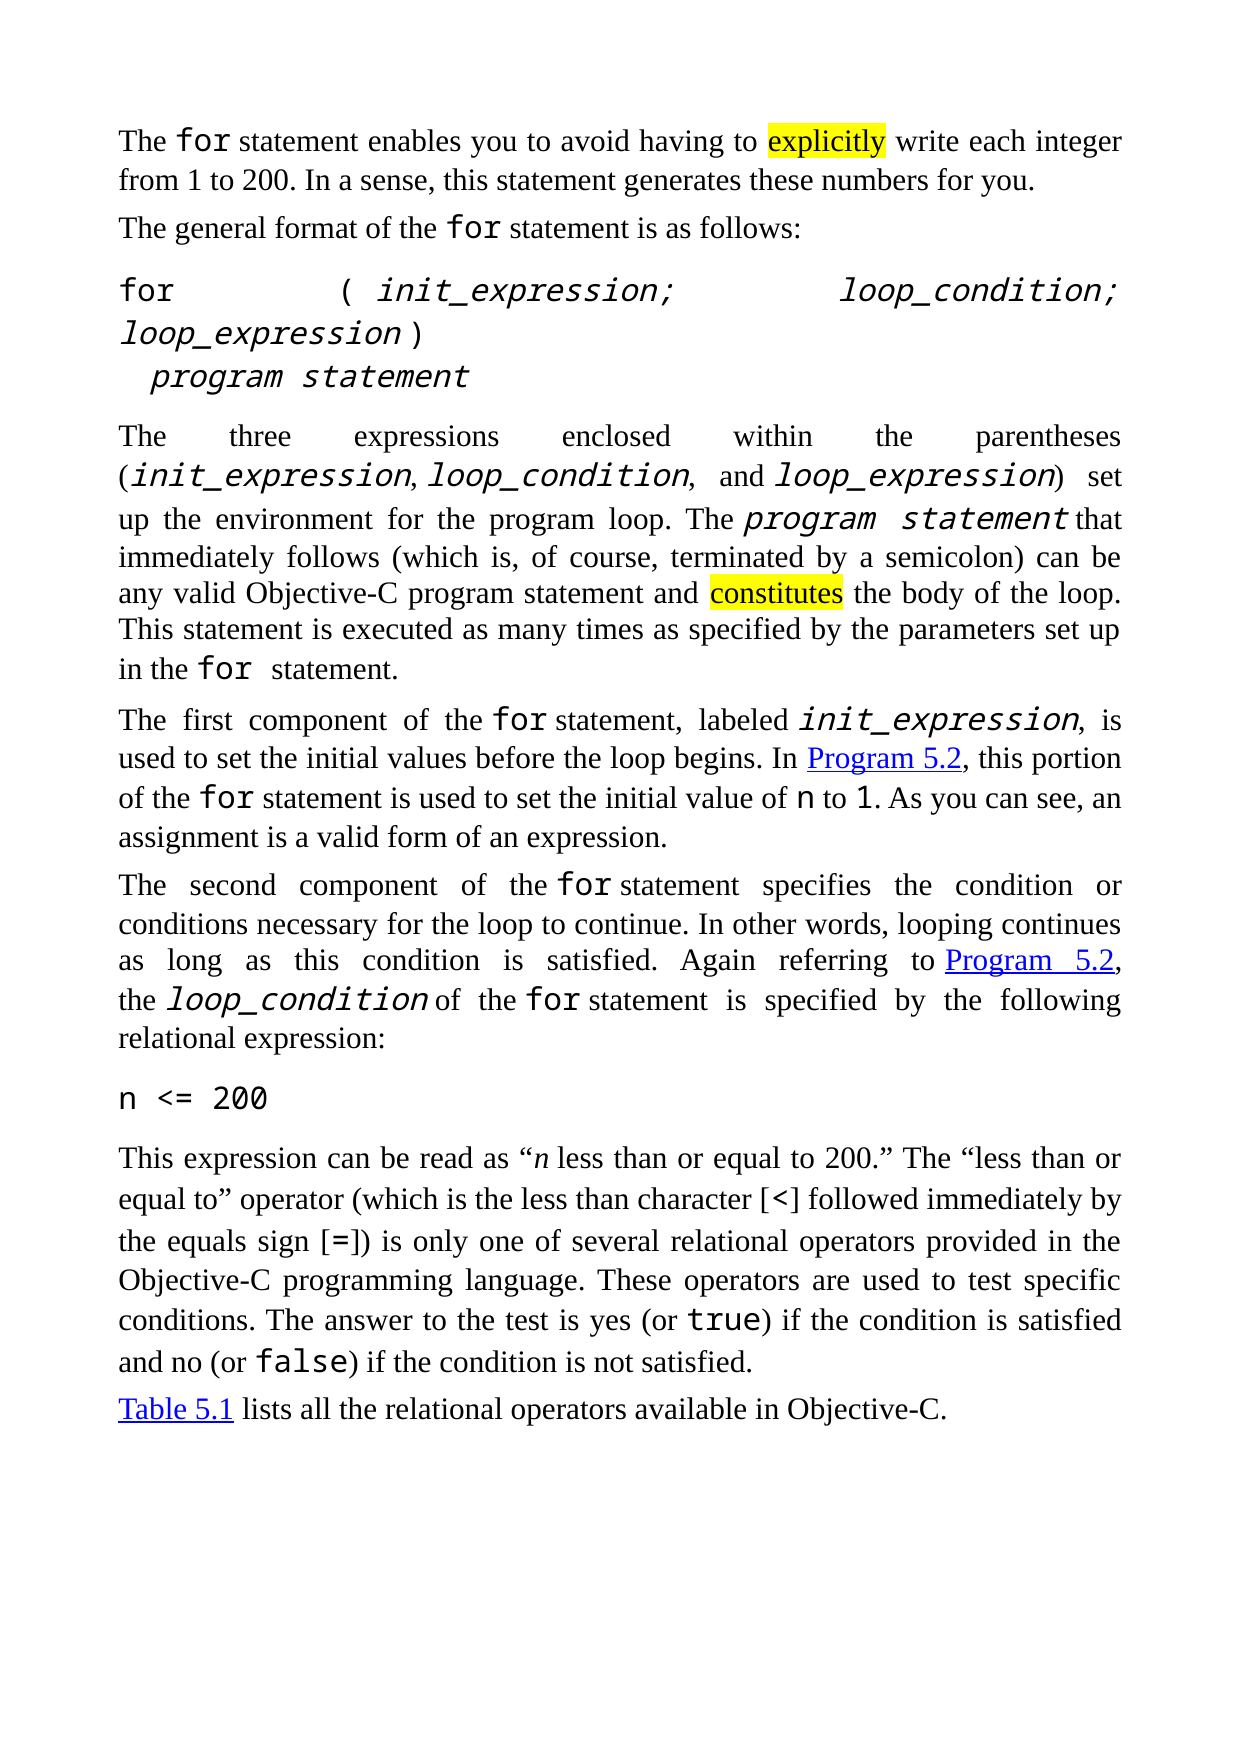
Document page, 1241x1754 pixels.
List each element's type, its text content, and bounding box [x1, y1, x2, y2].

text The three expressions enclosed within the parentheses (init_expression, loop_condition, and loop_expression) set up the environment for the program loop. The program statement that immediately follows (which is, of course, terminated by a semicolon) can be any valid Objective-C program statement and constitutes the body of the loop. This statement is executed as many times as specified by the parameters set up in the for statement. [118, 417, 1122, 689]
text for ( init_expression; loop_condition; loop_expression ) program statement [118, 268, 1122, 396]
text Table 5.1 lists all the relational operators available in Objective-C. [118, 1390, 1122, 1426]
text n <= 200 [118, 1076, 1122, 1119]
text This expression can be read as “n less than or equal to 200.” The “less than or equal to” operator (which is the less than character [<] followed immediately by the equals sign [=]) is only one of several relational operators provided in the Objective-C programming language. These operators are used to test specific conditions. The answer to the test is yes (or true) if the condition is satisfied and no (or false) if the condition is not satisfied. [118, 1140, 1122, 1382]
text The for statement enables you to avoid having to explicitly write each integer from 1 to 200. In a sense, this statement generates these numbers for you. [118, 118, 1122, 197]
text The second component of the for statement specifies the condition or conditions necessary for the loop to continue. In other words, looping continues as long as this condition is satisfied. Again referring to Program 5.2, the loop_condition of the for statement is specified by the following relational expression: [118, 862, 1122, 1055]
text The general format of the for statement is as follows: [118, 205, 1122, 248]
text The first component of the for statement, labeled init_expression, is used to set the initial values before the loop begins. In Program 5.2, this portion of the for statement is used to set the initial value of n to 1. As you can see, an assignment is a valid form of an expression. [118, 697, 1122, 854]
